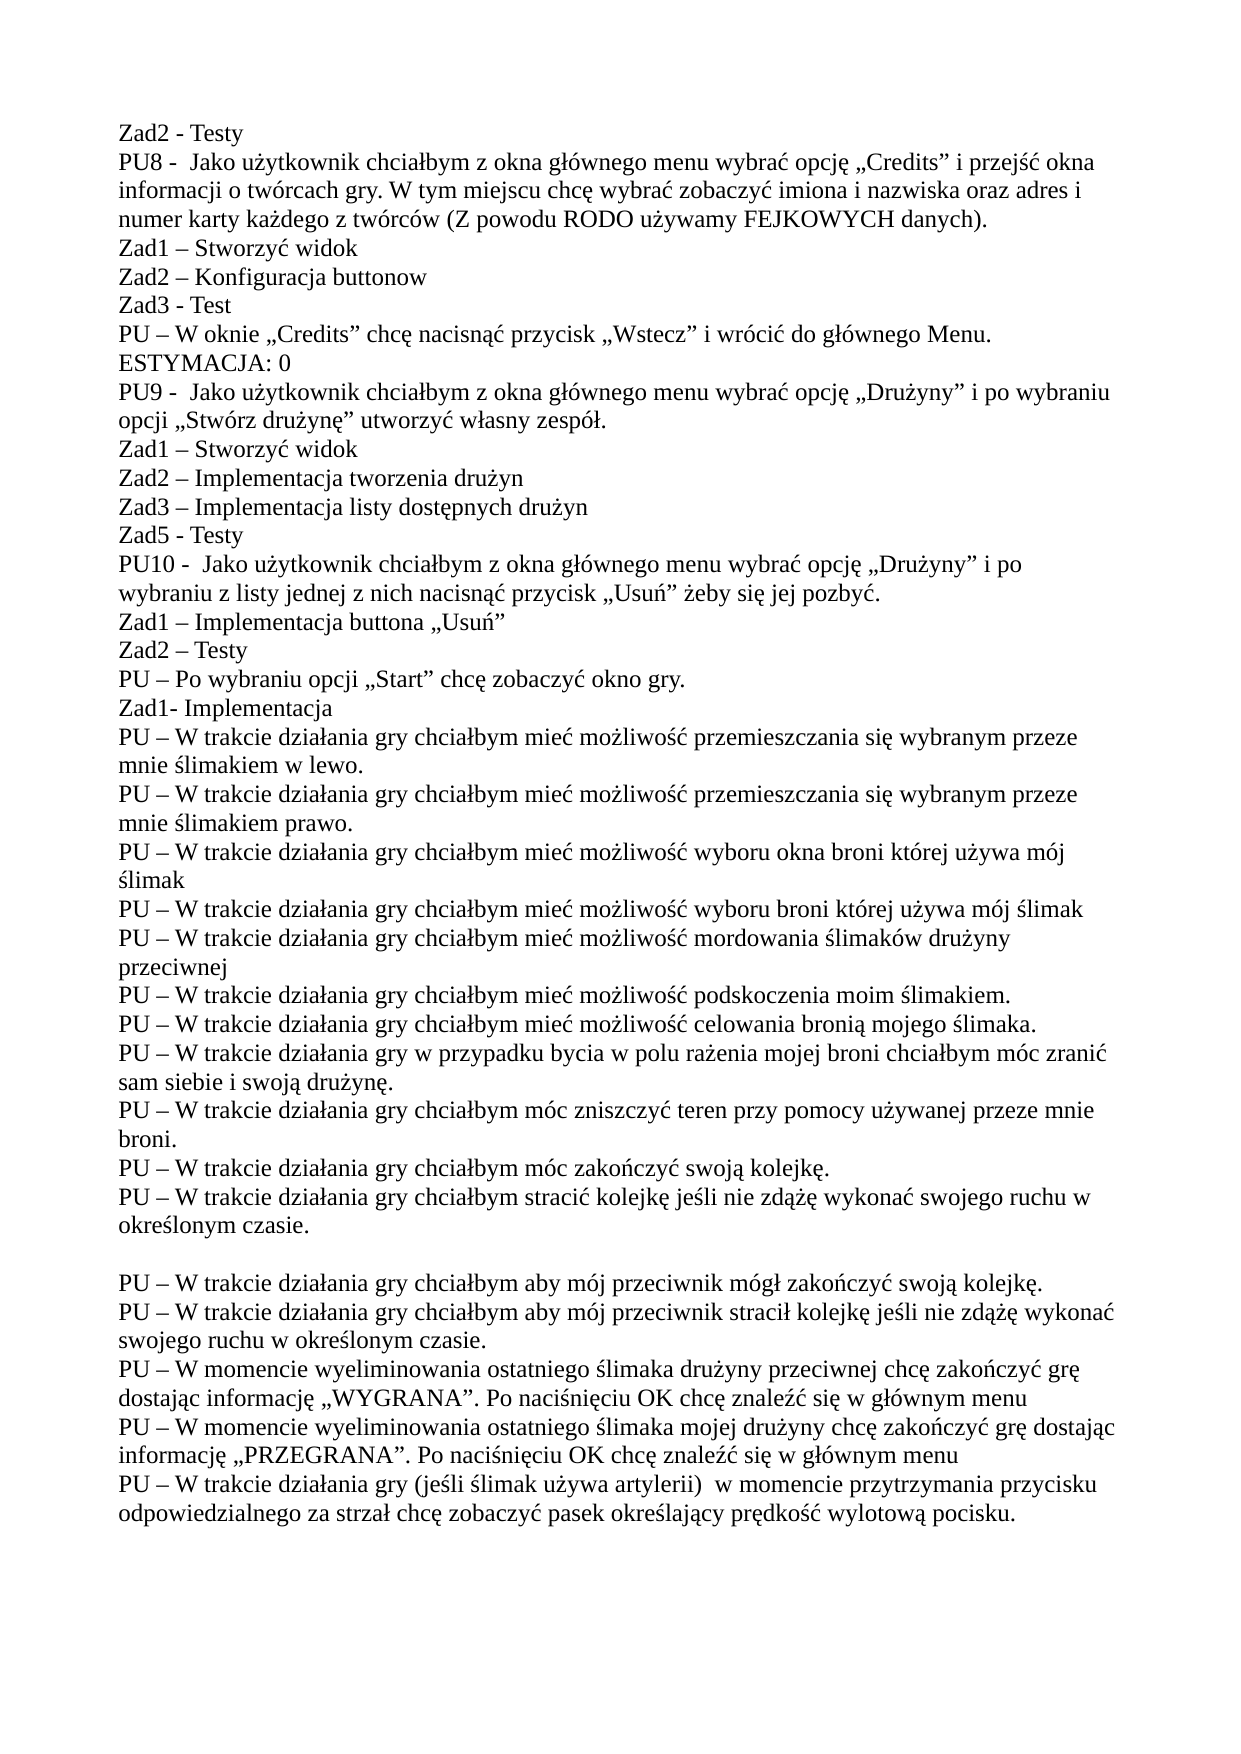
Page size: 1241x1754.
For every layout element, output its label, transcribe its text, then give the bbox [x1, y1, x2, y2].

text PU – W trakcie działania gry chciałbym mieć możliwość mordowania ślimaków drużyny przeciwnej [118, 923, 1122, 981]
text Zad2 - Testy [118, 118, 1122, 147]
text PU – W oknie „Credits” chcę nacisnąć przycisk „Wstecz” i wrócić do głównego Menu. [118, 319, 1122, 348]
text PU – W trakcie działania gry chciałbym mieć możliwość celowania bronią mojego ślimaka. [118, 1009, 1122, 1038]
text PU – W trakcie działania gry chciałbym móc zakończyć swoją kolejkę. [118, 1153, 1122, 1182]
text Zad3 - Test [118, 291, 1122, 319]
text PU10 - Jako użytkownik chciałbym z okna głównego menu wybrać opcję „Drużyny” i po wybraniu z listy jednej z nich nacisnąć przycisk „Usuń” żeby się jej pozbyć. [118, 549, 1122, 607]
text PU9 - Jako użytkownik chciałbym z okna głównego menu wybrać opcję „Drużyny” i po wybraniu opcji „Stwórz drużynę” utworzyć własny zespół. [118, 377, 1122, 434]
text Zad1 – Implementacja buttona „Usuń” [118, 607, 1122, 636]
text PU – W trakcie działania gry (jeśli ślimak używa artylerii) w momencie przytrzymania przycisku odpowiedzialnego za strzał chcę zobaczyć pasek określający prędkość wylotową pocisku. [118, 1469, 1122, 1527]
text Zad1 – Stworzyć widok [118, 434, 1122, 463]
text PU – W trakcie działania gry chciałbym aby mój przeciwnik stracił kolejkę jeśli nie zdążę wykonać swojego ruchu w określonym czasie. [118, 1297, 1122, 1354]
text Zad3 – Implementacja listy dostępnych drużyn [118, 492, 1122, 521]
text Zad2 – Konfiguracja buttonow [118, 262, 1122, 291]
text Zad1- Implementacja [118, 693, 1122, 722]
text PU – W trakcie działania gry chciałbym mieć możliwość wyboru broni której używa mój ślimak [118, 894, 1122, 923]
text PU – Po wybraniu opcji „Start” chcę zobaczyć okno gry. [118, 664, 1122, 693]
text PU – W momencie wyeliminowania ostatniego ślimaka mojej drużyny chcę zakończyć grę dostając informację „PRZEGRANA”. Po naciśnięciu OK chcę znaleźć się w głównym menu [118, 1412, 1122, 1469]
text PU – W trakcie działania gry chciałbym mieć możliwość podskoczenia moim ślimakiem. [118, 981, 1122, 1009]
text PU – W momencie wyeliminowania ostatniego ślimaka drużyny przeciwnej chcę zakończyć grę dostając informację „WYGRANA”. Po naciśnięciu OK chcę znaleźć się w głównym menu [118, 1354, 1122, 1412]
text Zad2 – Testy [118, 636, 1122, 664]
text PU8 - Jako użytkownik chciałbym z okna głównego menu wybrać opcję „Credits” i przejść okna informacji o twórcach gry. W tym miejscu chcę wybrać zobaczyć imiona i nazwiska oraz adres i numer karty każdego z twórców (Z powodu RODO używamy FEJKOWYCH danych). [118, 147, 1122, 233]
text PU – W trakcie działania gry w przypadku bycia w polu rażenia mojej broni chciałbym móc zranić sam siebie i swoją drużynę. [118, 1038, 1122, 1096]
text Zad2 – Implementacja tworzenia drużyn [118, 463, 1122, 492]
text PU – W trakcie działania gry chciałbym móc zniszczyć teren przy pomocy używanej przeze mnie broni. [118, 1096, 1122, 1153]
text Zad5 - Testy [118, 521, 1122, 549]
text PU – W trakcie działania gry chciałbym mieć możliwość wyboru okna broni której używa mój ślimak [118, 837, 1122, 894]
text PU – W trakcie działania gry chciałbym stracić kolejkę jeśli nie zdążę wykonać swojego ruchu w określonym czasie. [118, 1182, 1122, 1239]
text PU – W trakcie działania gry chciałbym aby mój przeciwnik mógł zakończyć swoją kolejkę. [118, 1268, 1122, 1297]
text PU – W trakcie działania gry chciałbym mieć możliwość przemieszczania się wybranym przeze mnie ślimakiem w lewo. [118, 722, 1122, 779]
text Zad1 – Stworzyć widok [118, 233, 1122, 262]
text PU – W trakcie działania gry chciałbym mieć możliwość przemieszczania się wybranym przeze mnie ślimakiem prawo. [118, 779, 1122, 837]
text ESTYMACJA: 0 [118, 348, 1122, 377]
